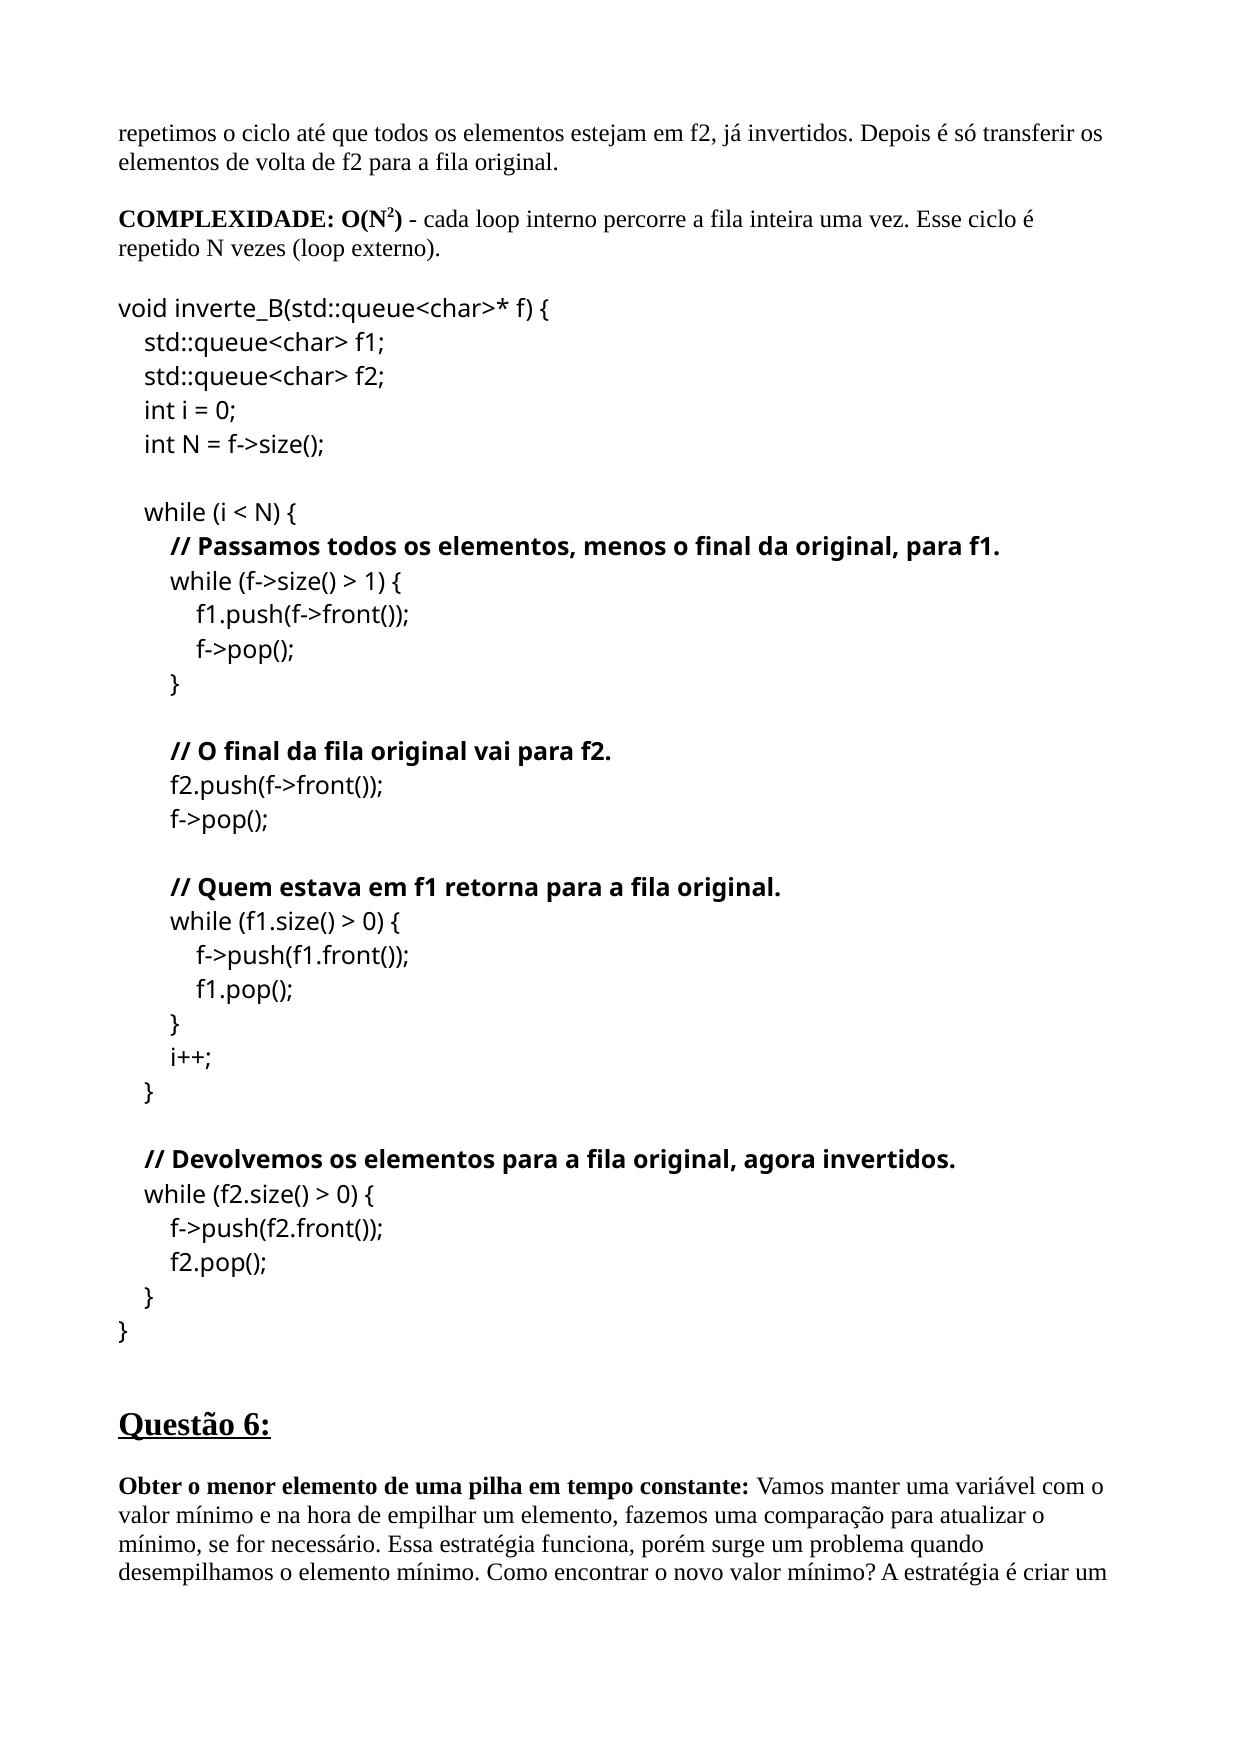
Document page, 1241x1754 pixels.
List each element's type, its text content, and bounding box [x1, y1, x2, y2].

text int N = f->size(); [118, 427, 1122, 461]
text i++; [118, 1040, 1122, 1074]
text void inverte_B(std::queue<char>* f) { [118, 291, 1122, 325]
text } [118, 1278, 1122, 1312]
text while (i < N) { [118, 495, 1122, 529]
text // Devolvemos os elementos para a fila original, agora invertidos. [118, 1142, 1122, 1176]
text } [118, 1006, 1122, 1040]
text Questão 6: [118, 1404, 1122, 1442]
text // O final da fila original vai para f2. [118, 733, 1122, 767]
text f->pop(); [118, 631, 1122, 665]
text f->pop(); [118, 802, 1122, 836]
text // Quem estava em f1 retorna para a fila original. [118, 870, 1122, 904]
text int i = 0; [118, 393, 1122, 427]
text f->push(f1.front()); [118, 938, 1122, 972]
text } [118, 665, 1122, 699]
text // Passamos todos os elementos, menos o final da original, para f1. [118, 529, 1122, 563]
text } [118, 1312, 1122, 1347]
text while (f1.size() > 0) { [118, 904, 1122, 938]
text repetimos o ciclo até que todos os elementos estejam em f2, já invertidos. Depois é só transferir os elementos de volta de f2 para a fila original. [118, 118, 1122, 176]
text std::queue<char> f2; [118, 359, 1122, 393]
text f1.push(f->front()); [118, 597, 1122, 631]
text f1.pop(); [118, 972, 1122, 1006]
text COMPLEXIDADE: O(N2) - cada loop interno percorre a fila inteira uma vez. Esse ciclo é repetido N vezes (loop externo). [118, 204, 1122, 262]
text f->push(f2.front()); [118, 1210, 1122, 1244]
text f2.pop(); [118, 1244, 1122, 1278]
text Obter o menor elemento de uma pilha em tempo constante: Vamos manter uma variável com o valor mínimo e na hora de empilhar um elemento, fazemos uma comparação para atualizar o mínimo, se for necessário. Essa estratégia funciona, porém surge um problema quando desempilhamos o elemento mínimo. Como encontrar o novo valor mínimo? A estratégia é criar um [118, 1471, 1122, 1586]
text } [118, 1074, 1122, 1108]
text while (f->size() > 1) { [118, 563, 1122, 597]
text std::queue<char> f1; [118, 325, 1122, 359]
text while (f2.size() > 0) { [118, 1176, 1122, 1210]
text f2.push(f->front()); [118, 767, 1122, 802]
